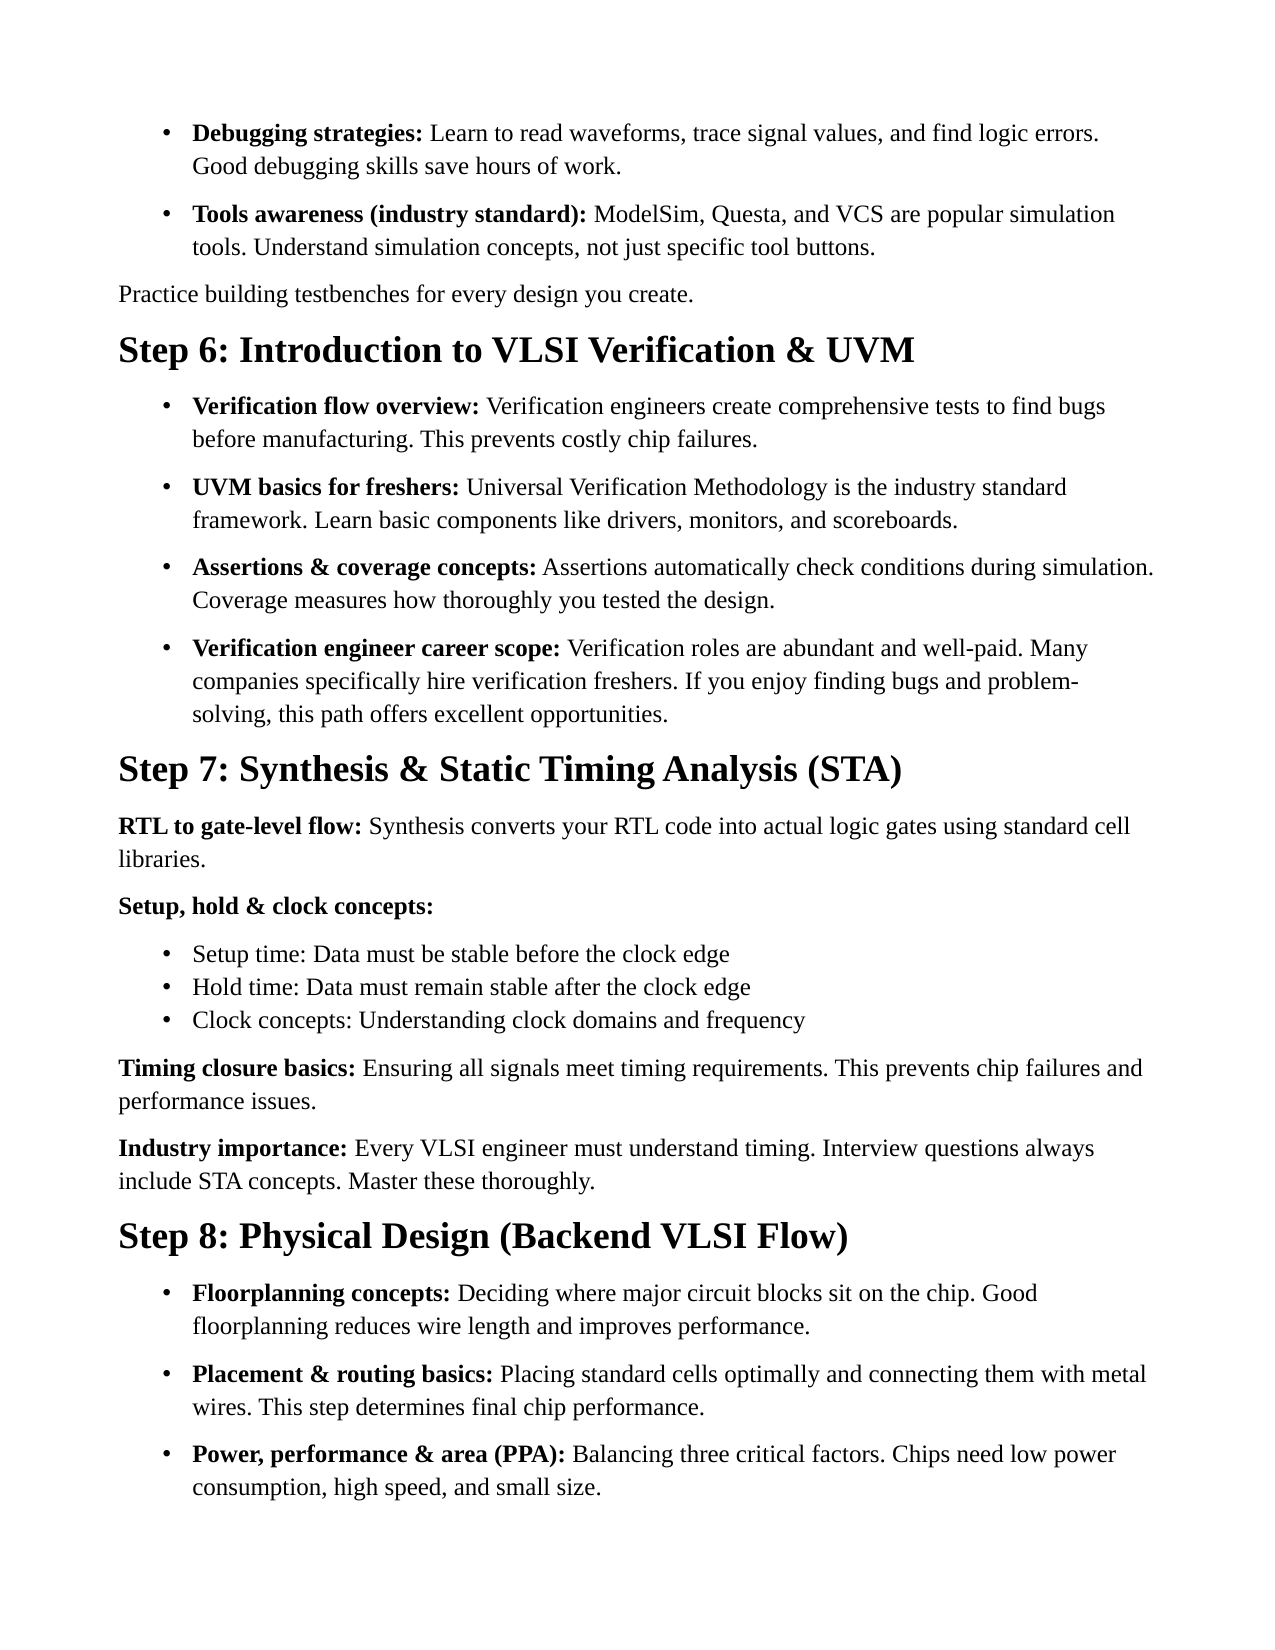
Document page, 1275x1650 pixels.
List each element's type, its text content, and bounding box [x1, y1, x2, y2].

list Setup time: Data must be stable before the clock edge [162, 939, 1157, 968]
list Assertions & coverage concepts: Assertions automatically check conditions during simulation. Coverage measures how thoroughly you tested the design. [162, 552, 1157, 614]
subtitle Step 6: Introduction to VLSI Verification & UVM [118, 327, 1157, 370]
list Placement & routing basics: Placing standard cells optimally and connecting them with metal wires. This step determines final chip performance. [162, 1359, 1157, 1421]
list Verification flow overview: Verification engineers create comprehensive tests to find bugs before manufacturing. This prevents costly chip failures. [162, 391, 1157, 453]
list Verification engineer career scope: Verification roles are abundant and well-paid. Many companies specifically hire verification freshers. If you enjoy finding bugs and problem-solving, this path offers excellent opportunities. [162, 633, 1157, 728]
list Debugging strategies: Learn to read waveforms, trace signal values, and find logic errors. Good debugging skills save hours of work. [162, 118, 1157, 180]
list Tools awareness (industry standard): ModelSim, Questa, and VCS are popular simulation tools. Understand simulation concepts, not just specific tool buttons. [162, 199, 1157, 261]
subtitle Step 8: Physical Design (Backend VLSI Flow) [118, 1214, 1157, 1257]
list Clock concepts: Understanding clock domains and frequency [162, 1005, 1157, 1034]
list UVM basics for freshers: Universal Verification Methodology is the industry standard framework. Learn basic components like drivers, monitors, and scoreboards. [162, 472, 1157, 533]
text Timing closure basics: Ensuring all signals meet timing requirements. This prevents chip failures and performance issues. [118, 1053, 1157, 1114]
text RTL to gate-level flow: Synthesis converts your RTL code into actual logic gates using standard cell libraries. [118, 811, 1157, 873]
text Practice building testbenches for every design you create. [118, 279, 1157, 308]
list Floorplanning concepts: Deciding where major circuit blocks sit on the chip. Good floorplanning reduces wire length and improves performance. [162, 1278, 1157, 1340]
list Hold time: Data must remain stable after the clock edge [162, 972, 1157, 1001]
list Power, performance & area (PPA): Balancing three critical factors. Chips need low power consumption, high speed, and small size. [162, 1439, 1157, 1501]
text Industry importance: Every VLSI engineer must understand timing. Interview questions always include STA concepts. Master these thoroughly. [118, 1133, 1157, 1195]
subtitle Step 7: Synthesis & Static Timing Analysis (STA) [118, 747, 1157, 790]
text Setup, hold & clock concepts: [118, 891, 1157, 920]
